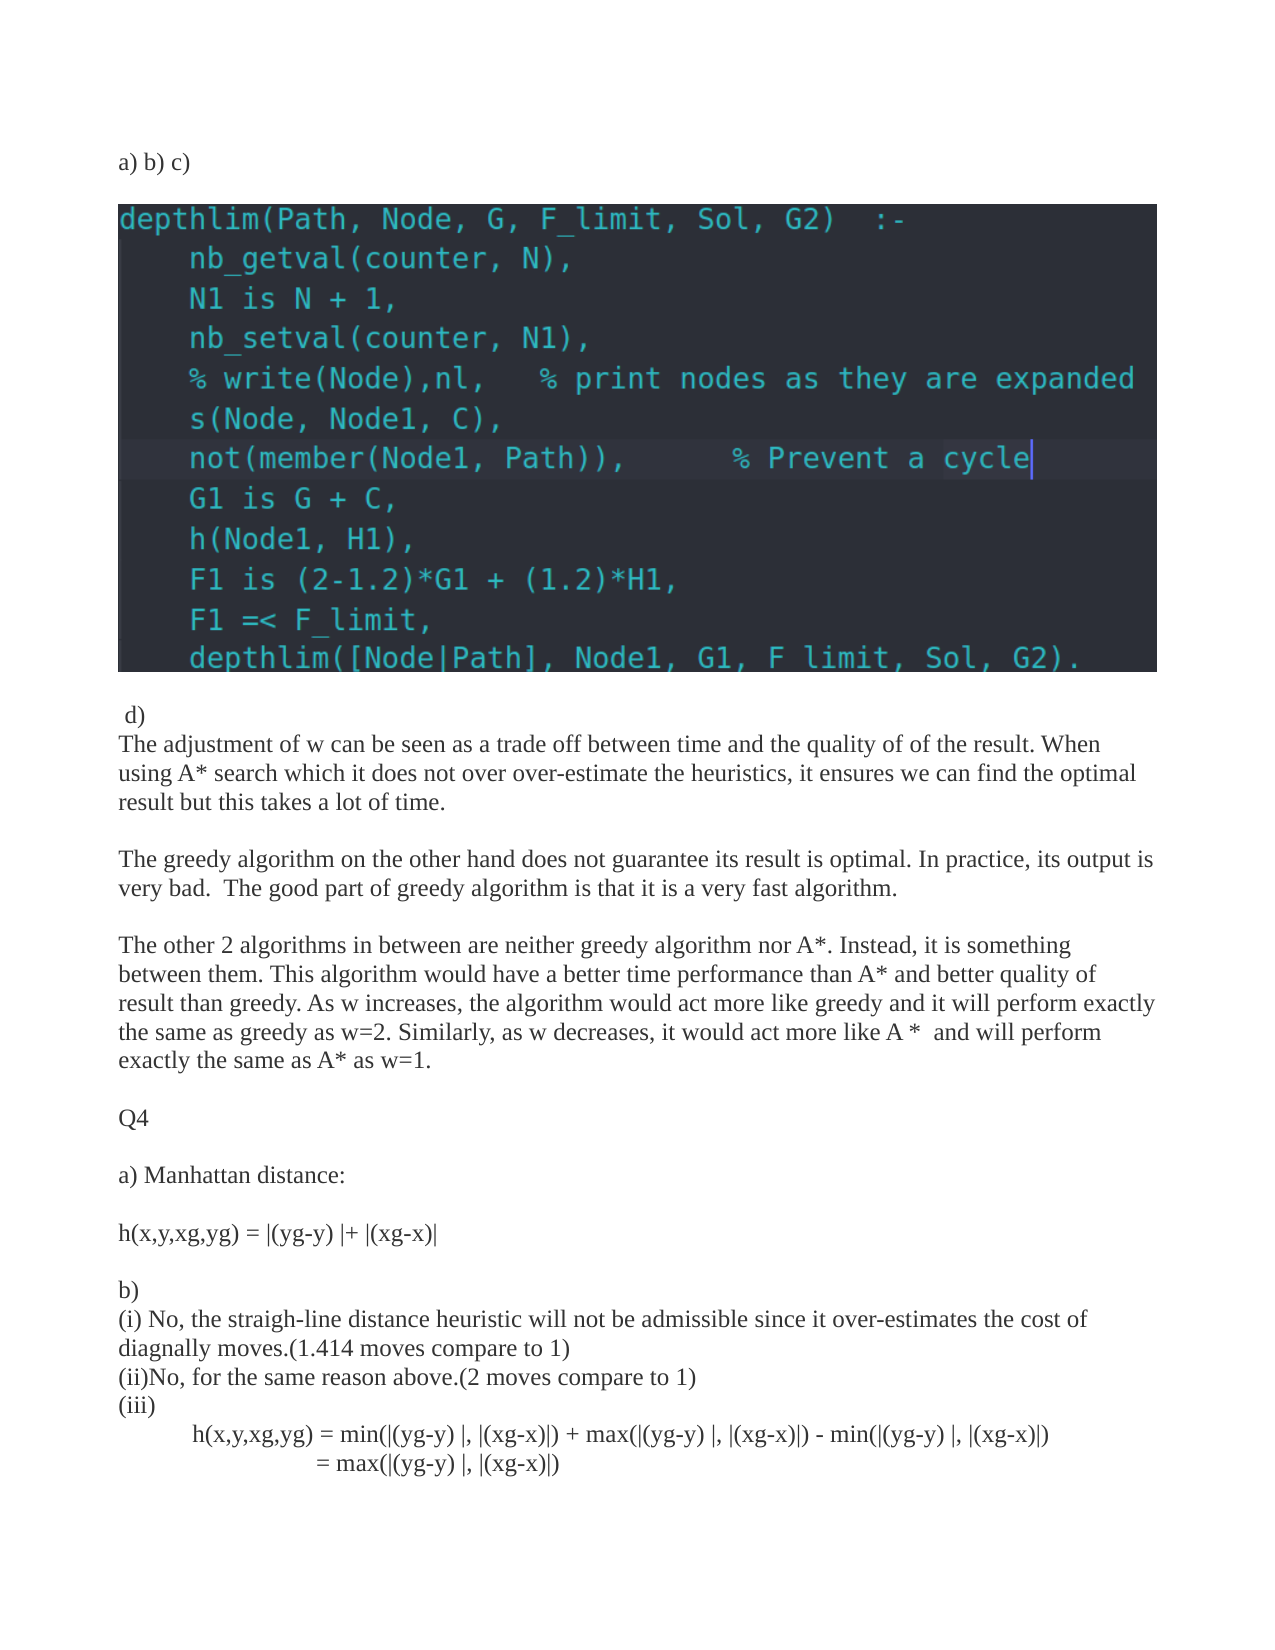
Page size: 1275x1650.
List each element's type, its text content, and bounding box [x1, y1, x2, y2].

text a) Manhattan distance: [118, 1161, 1157, 1189]
text b) [118, 1276, 1157, 1304]
text The adjustment of w can be seen as a trade off between time and the quality of of the result. When using A* search which it does not over over-estimate the heuristics, it ensures we can find the optimal result but this takes a lot of time. [118, 729, 1157, 816]
picture [118, 204, 1157, 672]
text Q4 [118, 1103, 1157, 1132]
text (iii) [118, 1391, 1157, 1419]
text (ii)No, for the same reason above.(2 moves compare to 1) [118, 1362, 1157, 1391]
text d) [118, 701, 1157, 729]
text The other 2 algorithms in between are neither greedy algorithm nor A*. Instead, it is something between them. This algorithm would have a better time performance than A* and better quality of result than greedy. As w increases, the algorithm would act more like greedy and it will perform exactly the same as greedy as w=2. Similarly, as w decreases, it would act more like A * and will perform exactly the same as A* as w=1. [118, 931, 1157, 1074]
text The greedy algorithm on the other hand does not guarantee its result is optimal. In practice, its output is very bad. The good part of greedy algorithm is that it is a very fast algorithm. [118, 844, 1157, 902]
text a) b) c) [118, 147, 1157, 176]
text h(x,y,xg,yg) = min(|(yg-y) |, |(xg-x)|) + max(|(yg-y) |, |(xg-x)|) - min(|(yg-y) |, |(xg-x)|) [118, 1419, 1157, 1448]
text h(x,y,xg,yg) = |(yg-y) |+ |(xg-x)| [118, 1218, 1157, 1247]
text = max(|(yg-y) |, |(xg-x)|) [118, 1448, 1157, 1477]
text (i) No, the straigh-line distance heuristic will not be admissible since it over-estimates the cost of diagnally moves.(1.414 moves compare to 1) [118, 1304, 1157, 1362]
